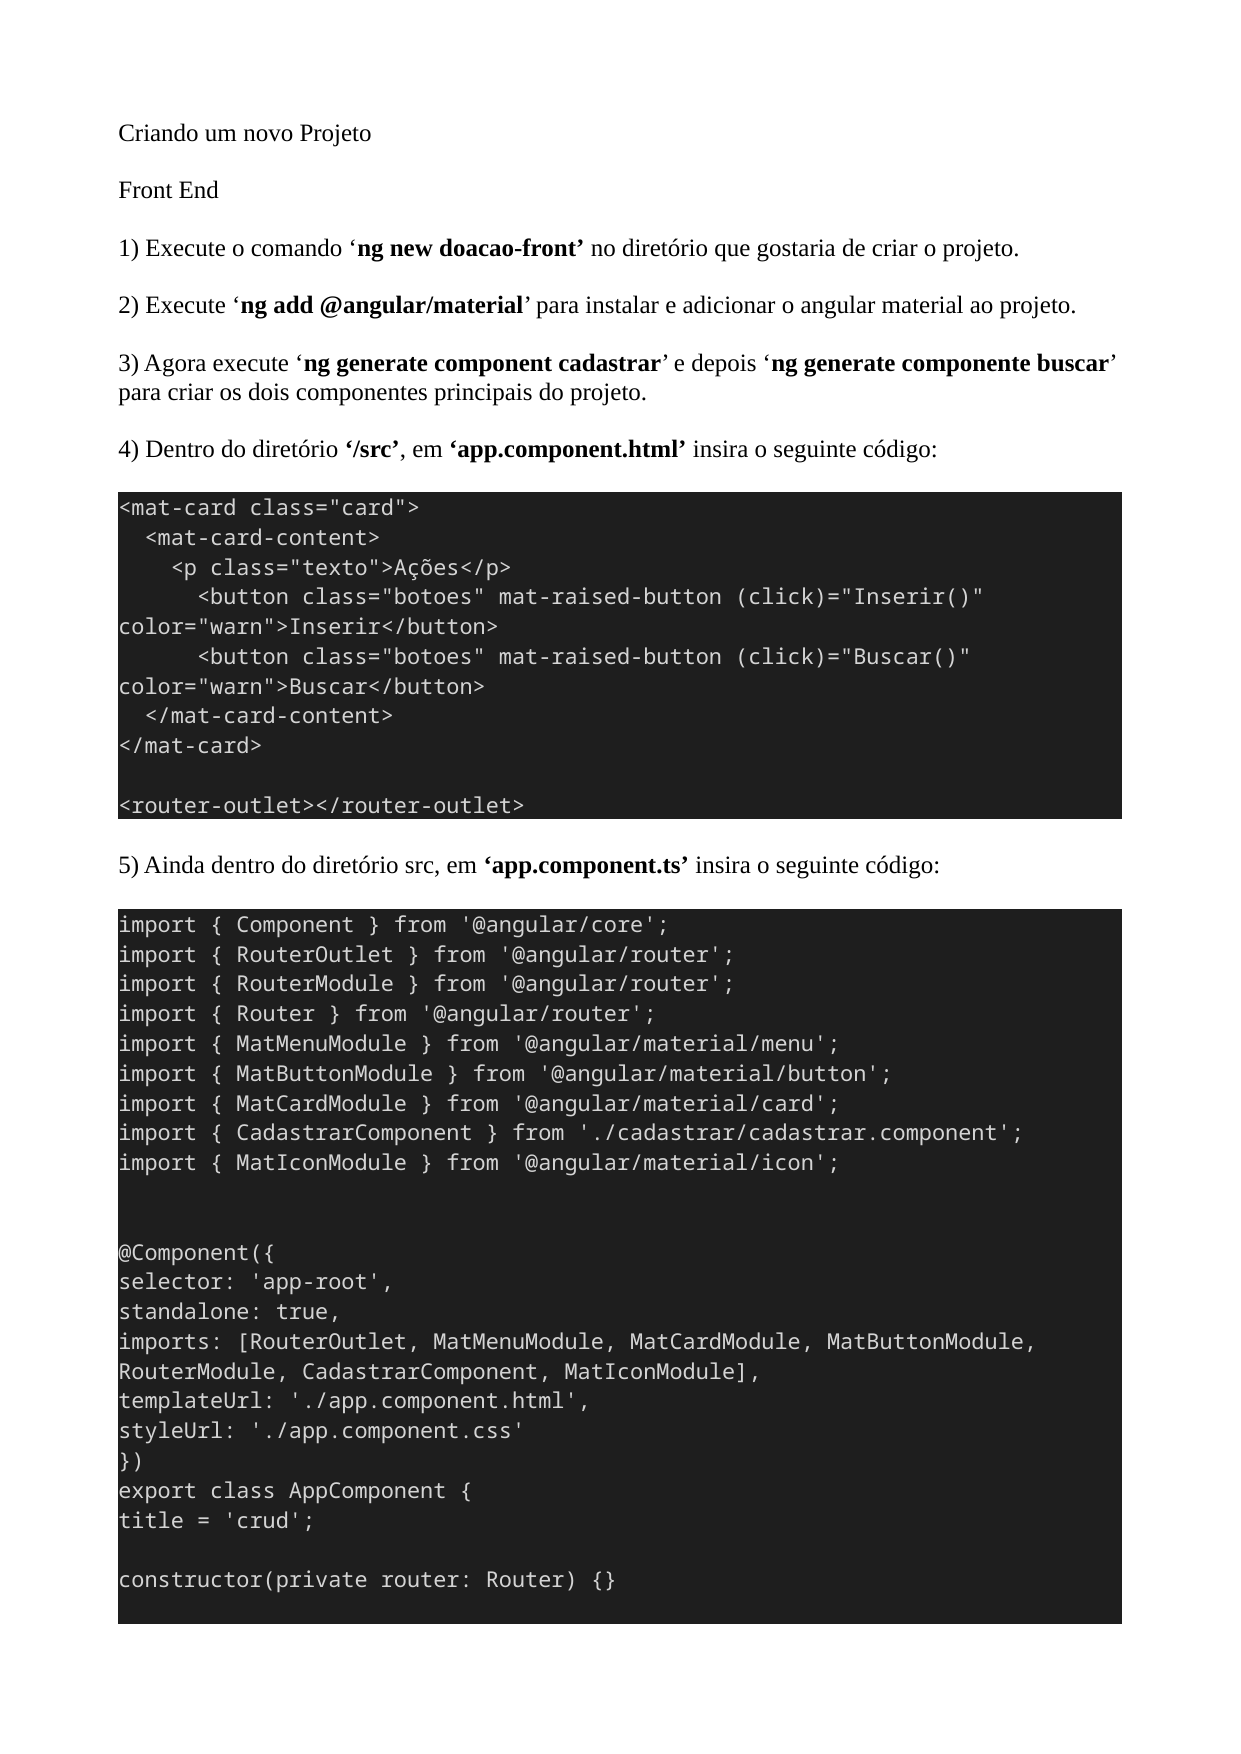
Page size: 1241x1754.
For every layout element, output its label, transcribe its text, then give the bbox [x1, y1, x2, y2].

text import { RouterOutlet } from '@angular/router'; [118, 938, 1122, 968]
text export class AppComponent { [118, 1475, 1122, 1504]
text import { MatIconModule } from '@angular/material/icon'; [118, 1147, 1122, 1177]
text imports: [RouterOutlet, MatMenuModule, MatCardModule, MatButtonModule, RouterModule, CadastrarComponent, MatIconModule], [118, 1326, 1122, 1385]
text selector: 'app-root', [118, 1266, 1122, 1296]
text templateUrl: './app.component.html', [118, 1385, 1122, 1415]
text import { MatButtonModule } from '@angular/material/button'; [118, 1058, 1122, 1087]
text import { MatCardModule } from '@angular/material/card'; [118, 1087, 1122, 1117]
text styleUrl: './app.component.css' [118, 1415, 1122, 1445]
text 3) Agora execute ‘ng generate component cadastrar’ e depois ‘ng generate componente buscar’ para criar os dois componentes principais do projeto. [118, 348, 1122, 406]
text }) [118, 1445, 1122, 1475]
text @Component({ [118, 1236, 1122, 1266]
text 4) Dentro do diretório ‘/src’, em ‘app.component.html’ insira o seguinte código: [118, 434, 1122, 463]
text constructor(private router: Router) {} [118, 1564, 1122, 1594]
text import { Component } from '@angular/core'; [118, 909, 1122, 938]
text </mat-card-content> [118, 700, 1122, 730]
text title = 'crud'; [118, 1504, 1122, 1534]
text <button class="botoes" mat-raised-button (click)="Inserir()" color="warn">Inserir</button> [118, 581, 1122, 641]
text </mat-card> [118, 730, 1122, 760]
text <router-outlet></router-outlet> [118, 790, 1122, 819]
text 2) Execute ‘ng add @angular/material’ para instalar e adicionar o angular material ao projeto. [118, 291, 1122, 319]
text 1) Execute o comando ‘ng new doacao-front’ no diretório que gostaria de criar o projeto. [118, 233, 1122, 262]
text <mat-card-content> [118, 522, 1122, 551]
text <p class="texto">Ações</p> [118, 551, 1122, 581]
text 5) Ainda dentro do diretório src, em ‘app.component.ts’ insira o seguinte código: [118, 849, 1122, 879]
text <button class="botoes" mat-raised-button (click)="Buscar()" color="warn">Buscar</button> [118, 641, 1122, 700]
text import { RouterModule } from '@angular/router'; [118, 968, 1122, 998]
text import { Router } from '@angular/router'; [118, 998, 1122, 1028]
text standalone: true, [118, 1296, 1122, 1326]
text Criando um novo Projeto [118, 118, 1122, 147]
text <mat-card class="card"> [118, 492, 1122, 522]
text import { MatMenuModule } from '@angular/material/menu'; [118, 1028, 1122, 1058]
text import { CadastrarComponent } from './cadastrar/cadastrar.component'; [118, 1117, 1122, 1147]
text Front End [118, 176, 1122, 204]
